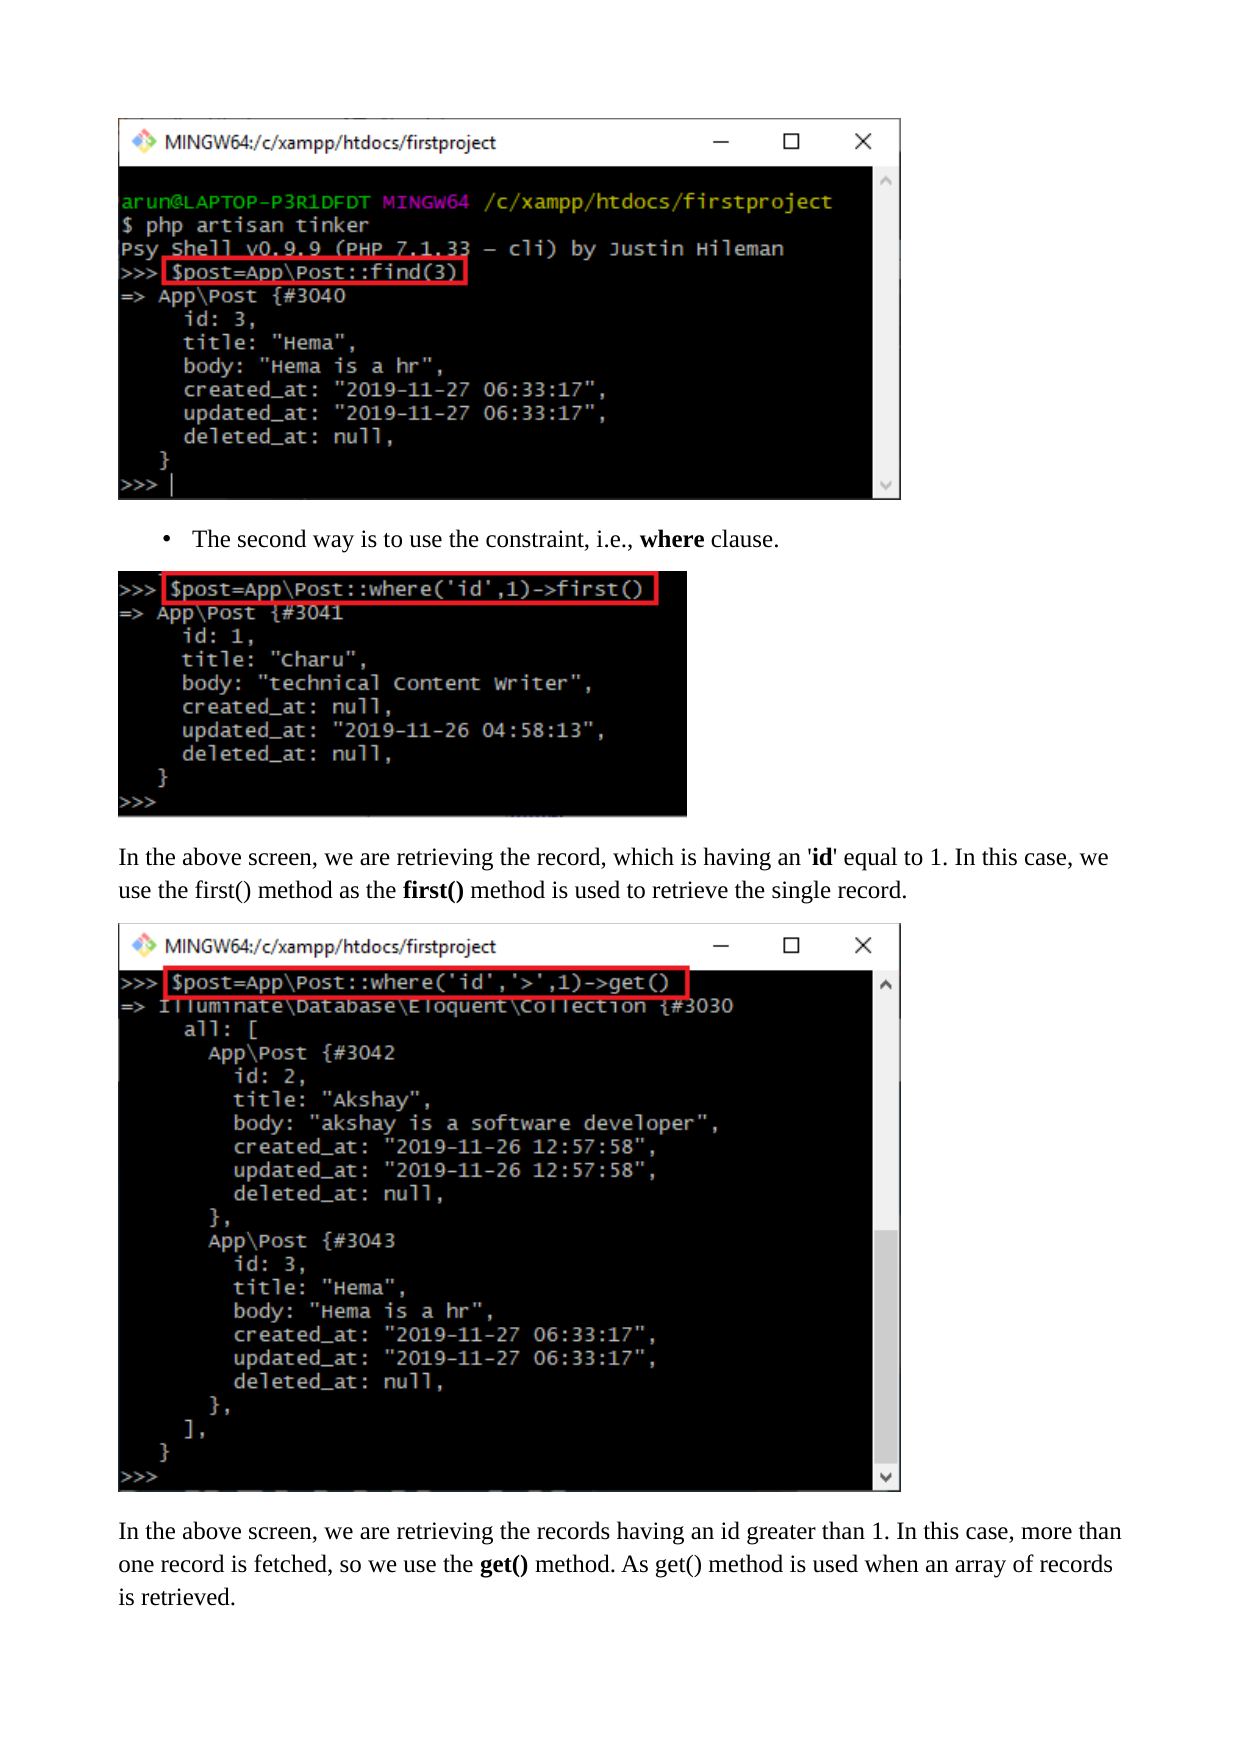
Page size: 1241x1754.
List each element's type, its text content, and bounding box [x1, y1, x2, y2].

picture [118, 923, 901, 1492]
text In the above screen, we are retrieving the record, which is having an 'id' equal to 1. In this case, we use the first() method as the first() method is used to retrieve the single record. [118, 842, 1122, 904]
picture [118, 118, 901, 500]
picture [118, 571, 687, 819]
text In the above screen, we are retrieving the records having an id greater than 1. In this case, more than one record is fetched, so we use the get() method. As get() method is used when an array of records is retrieved. [118, 1516, 1122, 1611]
list The second way is to use the constraint, i.e., where clause. [162, 524, 1122, 552]
